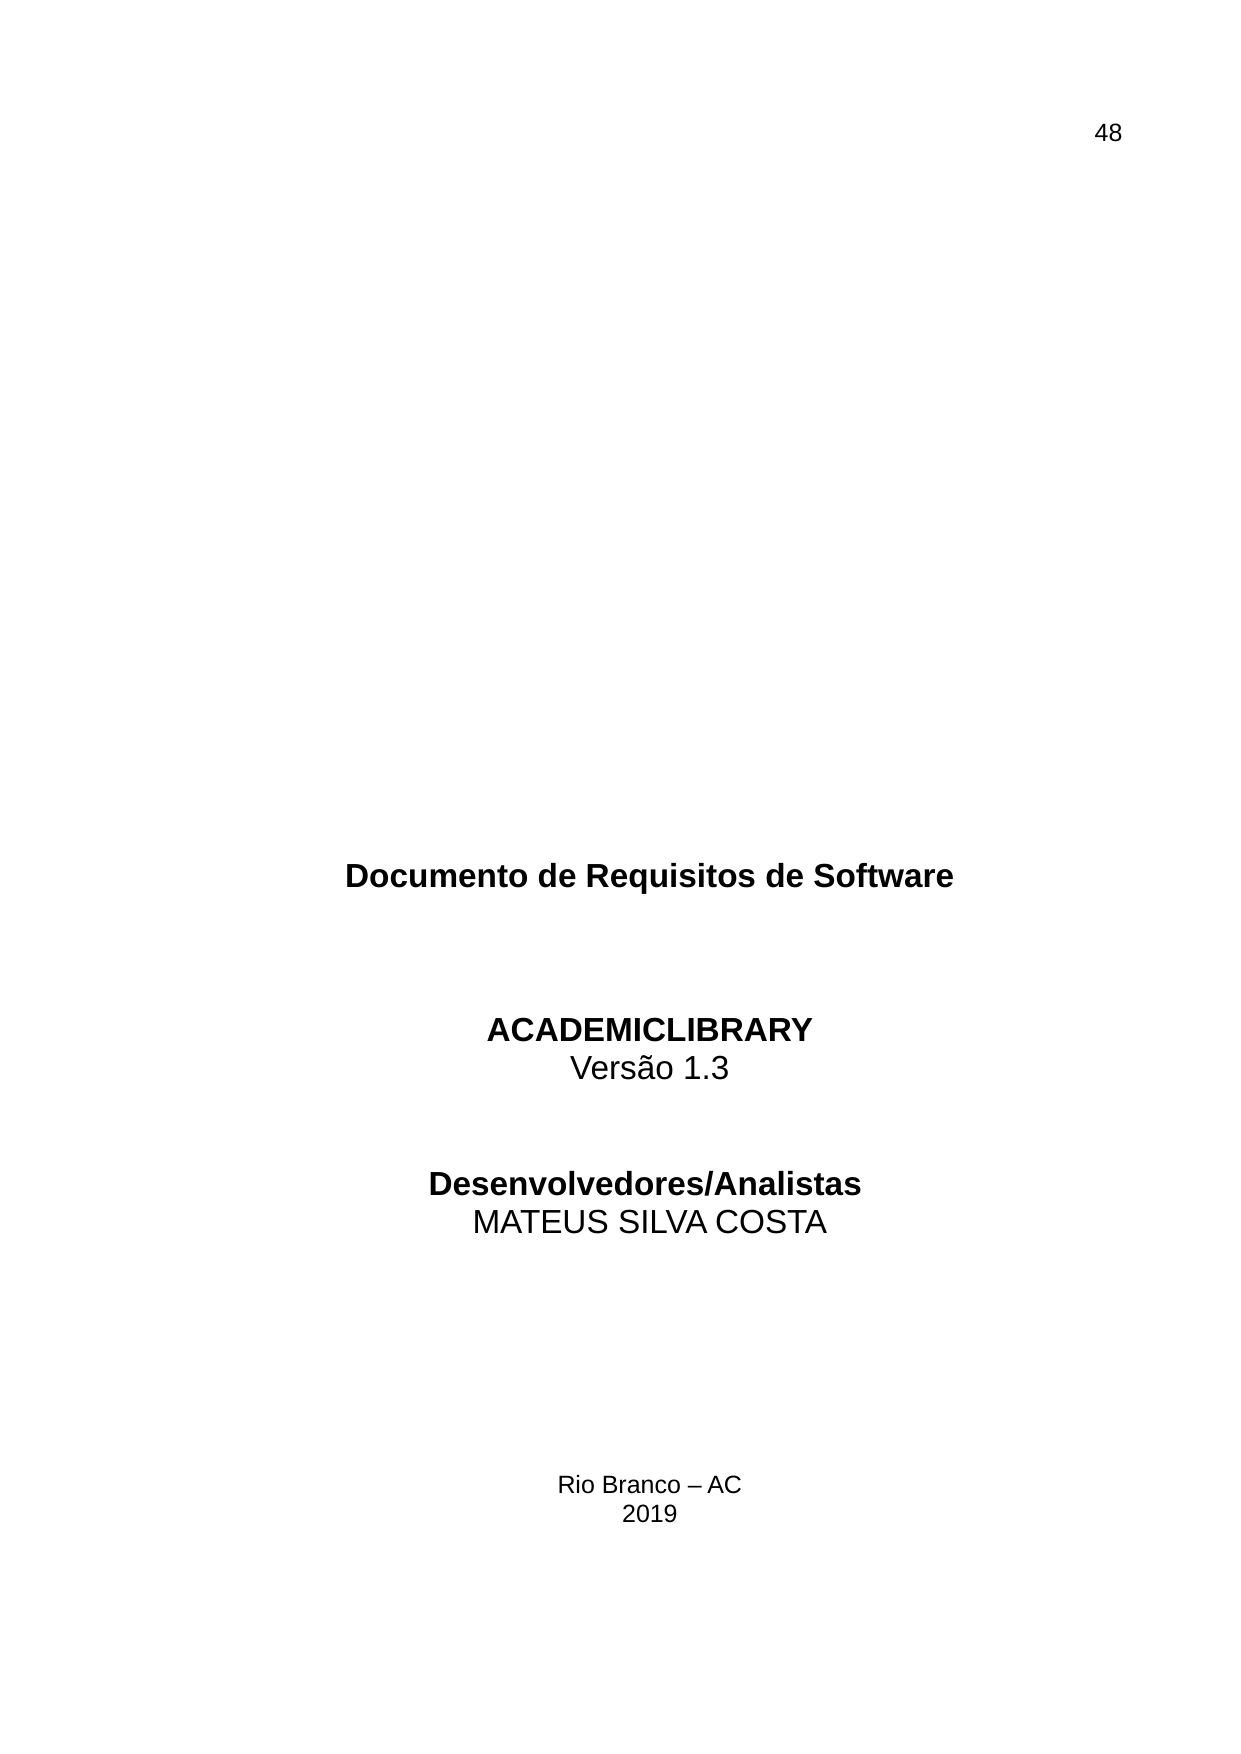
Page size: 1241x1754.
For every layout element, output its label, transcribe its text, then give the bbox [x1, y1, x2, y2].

text Rio Branco – AC [177, 1471, 1122, 1499]
text 2019 [177, 1499, 1122, 1528]
text ACADEMICLIBRARY [177, 1010, 1122, 1048]
text Desenvolvedores/Analistas [177, 1164, 1122, 1202]
text Versão 1.3 [177, 1048, 1122, 1087]
text Documento de Requisitos de Software [177, 856, 1122, 895]
text MATEUS SILVA COSTA [177, 1202, 1122, 1241]
